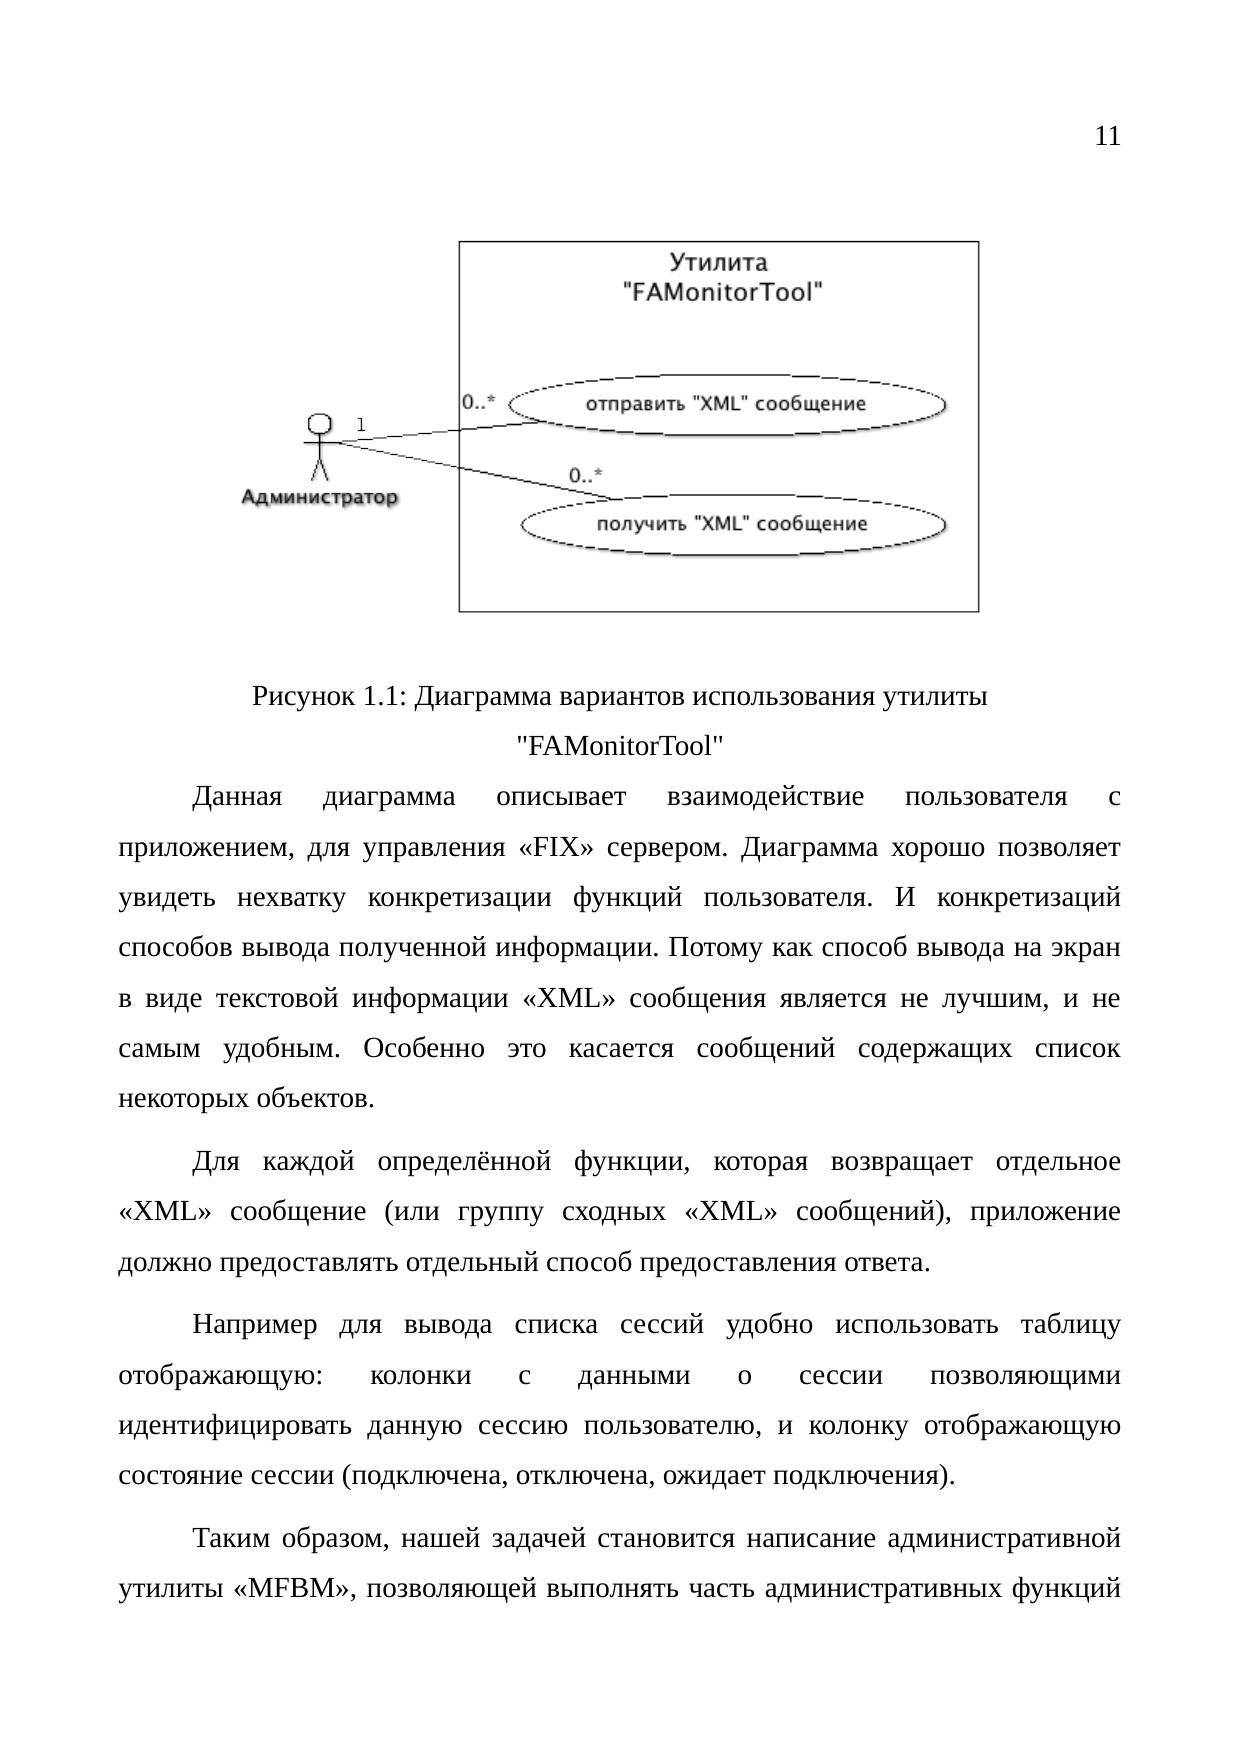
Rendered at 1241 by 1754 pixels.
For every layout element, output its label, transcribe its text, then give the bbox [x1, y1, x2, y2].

picture [198, 193, 1042, 661]
text Данная диаграмма описывает взаимодействие пользователя с приложением, для управления «FIX» сервером. Диаграмма хорошо позволяет увидеть нехватку конкретизации функций пользователя. И конкретизаций способов вывода полученной информации. Потому как способ вывода на экран в виде текстовой информации «XML» сообщения является не лучшим, и не самым удобным. Особенно это касается сообщений содержащих список некоторых объектов. [118, 181, 1122, 1114]
text Для каждой определённой функции, которая возвращает отдельное «XML» сообщение (или группу сходных «XML» сообщений), приложение должно предоставлять отдельный способ предоставления ответа. [118, 1143, 1122, 1277]
text Рисунок 1.1: Диаграмма вариантов использования утилиты "FAMonitorTool" [199, 661, 1041, 762]
text Например для вывода списка сессий удобно использовать таблицу отображающую: колонки с данными о сессии позволяющими идентифицировать данную сессию пользователю, и колонку отображающую состояние сессии (подключена, отключена, ожидает подключения). [118, 1307, 1122, 1491]
text Таким образом, нашей задачей становится написание административной утилиты «MFBM», позволяющей выполнять часть административных функций [118, 1520, 1122, 1604]
